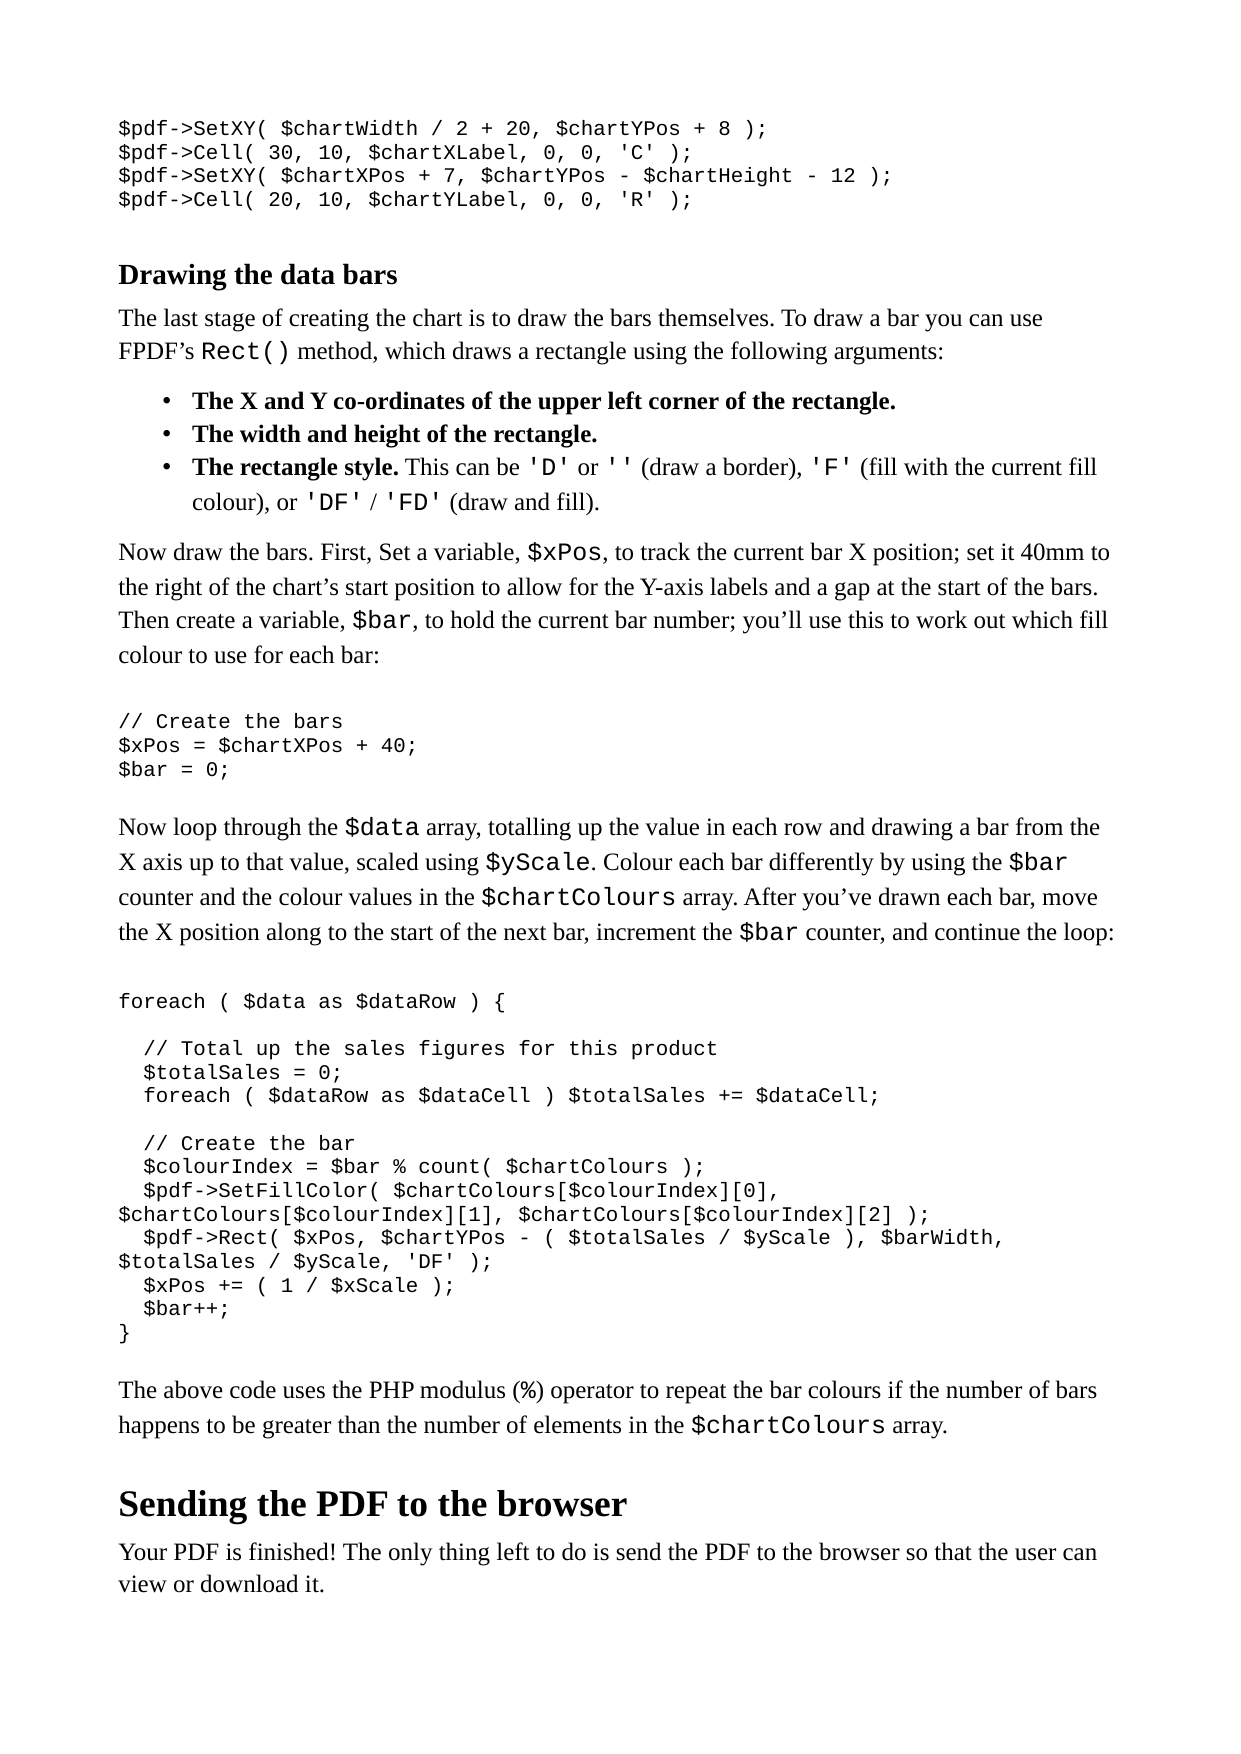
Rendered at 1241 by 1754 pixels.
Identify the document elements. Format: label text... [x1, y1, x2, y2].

text // Create the bar [118, 1133, 1122, 1156]
text // Total up the sales figures for this product [118, 1038, 1122, 1062]
text } [118, 1322, 1122, 1346]
text $pdf->SetFillColor( $chartColours[$colourIndex][0], $chartColours[$colourIndex][1], $chartColours[$colourIndex][2] ); [118, 1180, 1122, 1227]
text $pdf->SetXY( $chartXPos + 7, $chartYPos - $chartHeight - 12 ); [118, 165, 1122, 189]
text $totalSales = 0; [118, 1062, 1122, 1085]
text Your PDF is finished! The only thing left to do is send the PDF to the browser so that the user can view or download it. [118, 1537, 1122, 1598]
text Now draw the bars. First, Set a variable, $xPos, to track the current bar X position; set it 40mm to the right of the chart’s start position to allow for the Y-axis labels and a gap at the start of the bars. Then create a variable, $bar, to hold the current bar number; you’ll use this to work out which fill colour to use for each bar: [118, 537, 1122, 669]
text $xPos += ( 1 / $xScale ); [118, 1274, 1122, 1298]
text foreach ( $data as $dataRow ) { [118, 991, 1122, 1014]
text $colourIndex = $bar % count( $chartColours ); [118, 1156, 1122, 1180]
text $bar = 0; [118, 759, 1122, 782]
text $pdf->Rect( $xPos, $chartYPos - ( $totalSales / $yScale ), $barWidth, $totalSales / $yScale, 'DF' ); [118, 1227, 1122, 1274]
text The above code uses the PHP modulus (%) operator to repeat the bar colours if the number of bars happens to be greater than the number of elements in the $chartColours array. [118, 1375, 1122, 1441]
text $xPos = $chartXPos + 40; [118, 735, 1122, 759]
list The X and Y co-ordinates of the upper left corner of the rectangle. [162, 386, 1122, 414]
text foreach ( $dataRow as $dataCell ) $totalSales += $dataCell; [118, 1085, 1122, 1109]
subtitle Sending the PDF to the browser [118, 1481, 1122, 1524]
text $pdf->Cell( 30, 10, $chartXLabel, 0, 0, 'C' ); [118, 142, 1122, 165]
text $pdf->SetXY( $chartWidth / 2 + 20, $chartYPos + 8 ); [118, 118, 1122, 142]
text $pdf->Cell( 20, 10, $chartYLabel, 0, 0, 'R' ); [118, 189, 1122, 213]
text // Create the bars [118, 711, 1122, 735]
text The last stage of creating the chart is to draw the bars themselves. To draw a bar you can use FPDF’s Rect() method, which draws a rectangle using the following arguments: [118, 303, 1122, 367]
subtitle Drawing the data bars [118, 257, 1122, 290]
list The width and height of the rectangle. [162, 419, 1122, 448]
text Now loop through the $data array, totalling up the value in each row and drawing a bar from the X axis up to that value, scaled using $yScale. Colour each bar differently by using the $bar counter and the colour values in the $chartColours array. After you’ve drawn each bar, move the X position along to the start of the next bar, increment the $bar counter, and continue the loop: [118, 812, 1122, 948]
text $bar++; [118, 1298, 1122, 1322]
list The rectangle style. This can be 'D' or '' (draw a border), 'F' (fill with the current fill colour), or 'DF' / 'FD' (draw and fill). [162, 452, 1122, 518]
